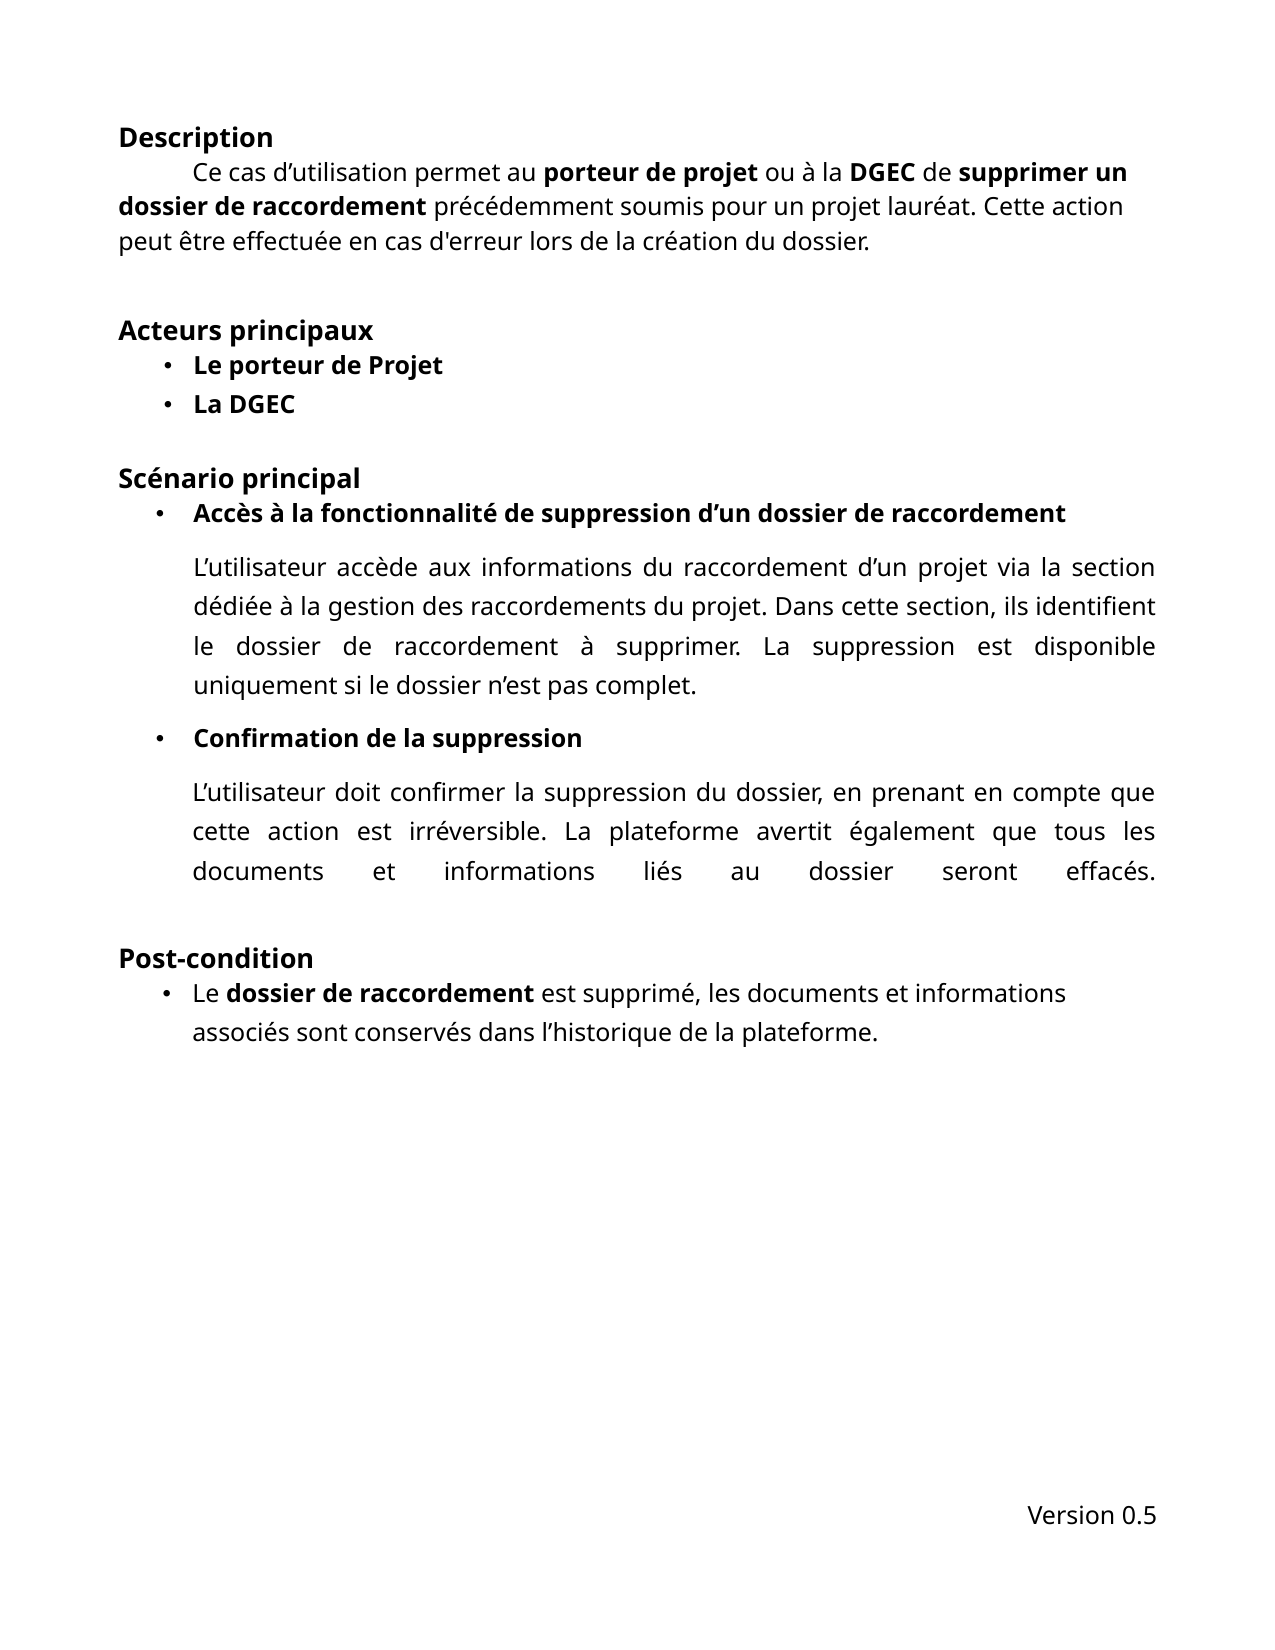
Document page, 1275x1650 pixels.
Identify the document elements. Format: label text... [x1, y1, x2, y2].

list Accès à la fonctionnalité de suppression d’un dossier de raccordement [156, 496, 1157, 530]
text Scénario principal [118, 459, 1157, 496]
list L’utilisateur accède aux informations du raccordement d’un projet via la section dédiée à la gestion des raccordements du projet. Dans cette section, ils identifient le dossier de raccordement à supprimer. La suppression est disponible uniquement si le dossier n’est pas complet. [156, 550, 1157, 701]
list Le porteur de Projet [164, 348, 1157, 382]
text Acteurs principaux [118, 311, 1157, 348]
list Le dossier de raccordement est supprimé, les documents et informations associés sont conservés dans l’historique de la plateforme. [162, 976, 1157, 1049]
text Description Ce cas d’utilisation permet au porteur de projet ou à la DGEC de supprimer un dossier de raccordement précédemment soumis pour un projet lauréat. Cette action peut être effectuée en cas d'erreur lors de la création du dossier. [118, 118, 1157, 257]
text Post-condition [118, 939, 1157, 976]
list La DGEC [164, 387, 1157, 421]
list Confirmation de la suppression [156, 721, 1157, 755]
list L’utilisateur doit confirmer la suppression du dossier, en prenant en compte que cette action est irréversible. La plateforme avertit également que tous les documents et informations liés au dossier seront effacés. [162, 775, 1157, 920]
